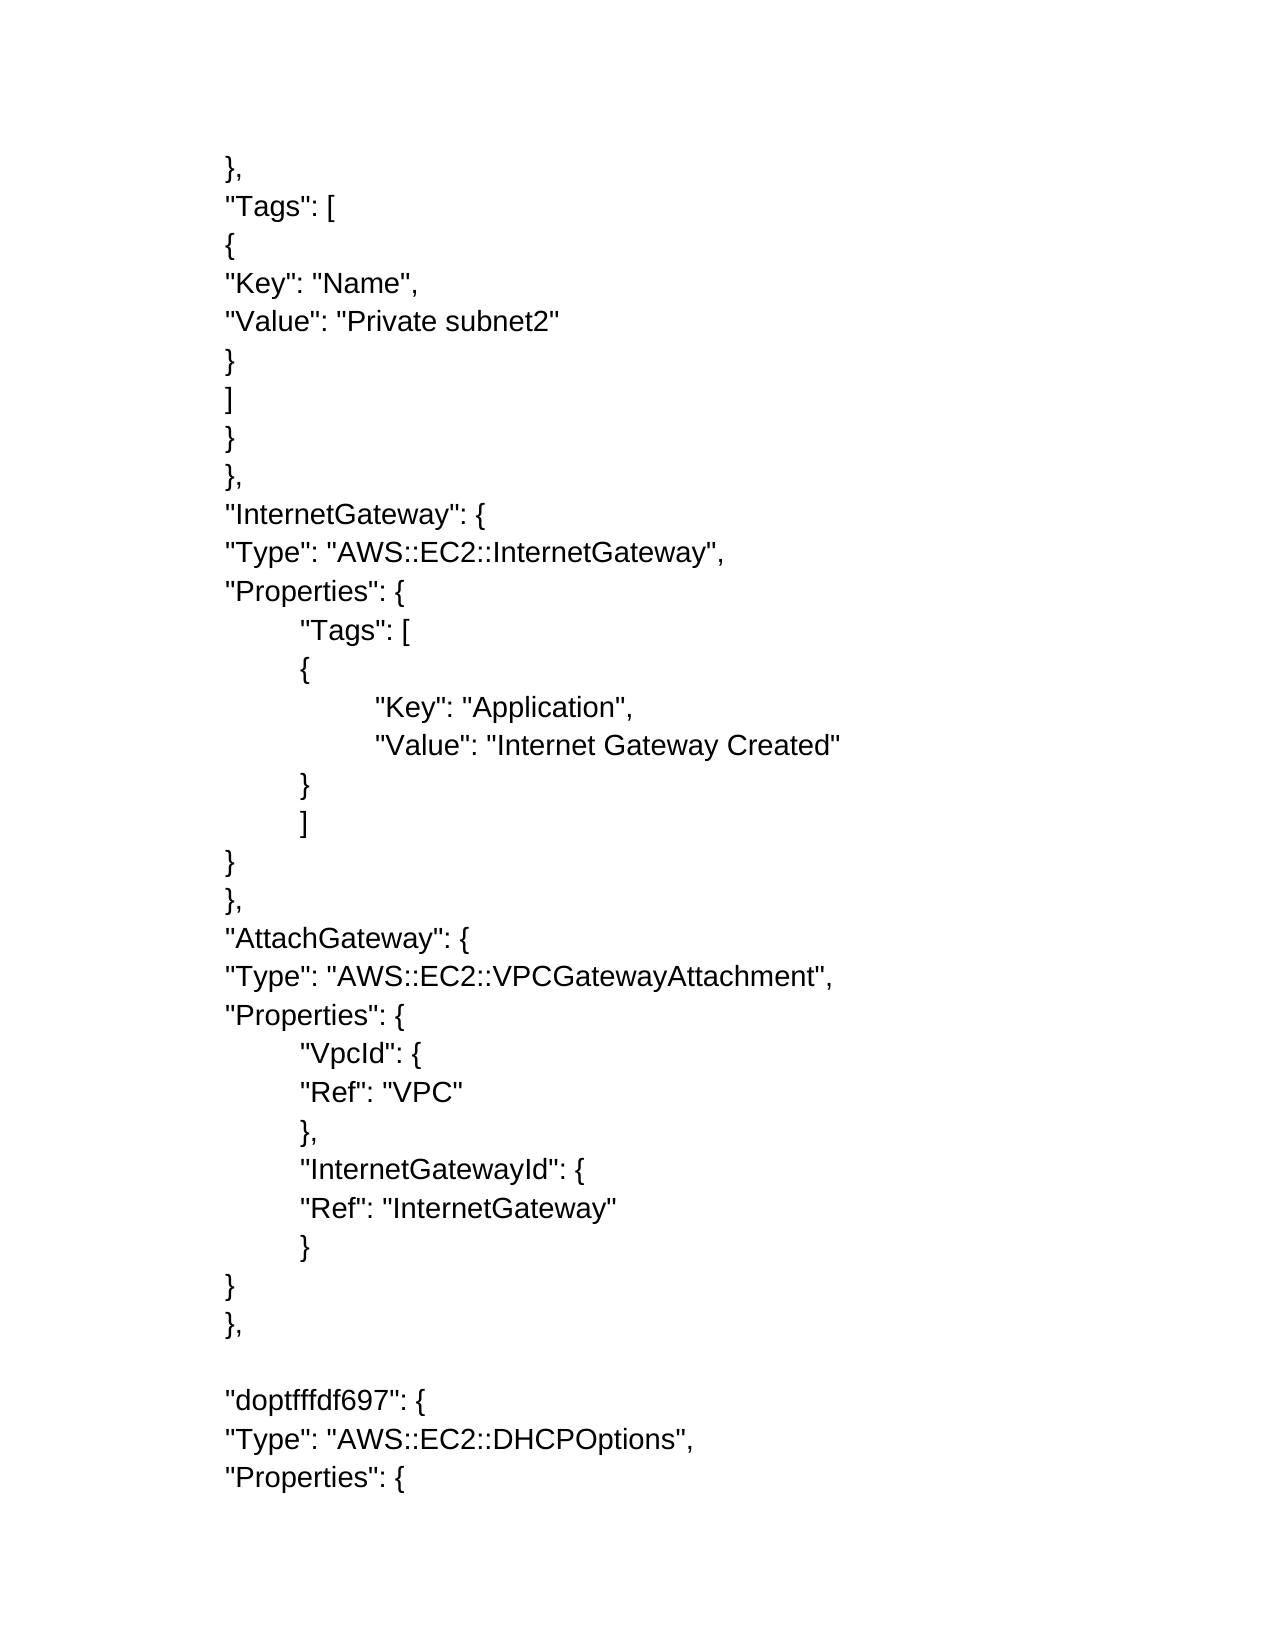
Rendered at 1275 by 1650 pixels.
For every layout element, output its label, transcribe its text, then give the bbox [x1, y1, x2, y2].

text "Type": "AWS::EC2::InternetGateway", [150, 535, 1125, 569]
text } [150, 1229, 1125, 1263]
text }, [150, 458, 1125, 492]
text "Key": "Name", [150, 266, 1125, 299]
text } [150, 844, 1125, 877]
text "InternetGatewayId": { [150, 1152, 1125, 1186]
text }, [150, 1113, 1125, 1147]
text "Value": "Internet Gateway Created" [150, 728, 1125, 762]
text "Type": "AWS::EC2::VPCGatewayAttachment", [150, 959, 1125, 993]
text { [150, 227, 1125, 261]
text "Properties": { [150, 998, 1125, 1031]
text } [150, 343, 1125, 376]
text "Tags": [ [150, 188, 1125, 222]
text }, [150, 1306, 1125, 1340]
text "Ref": "VPC" [150, 1075, 1125, 1108]
text "doptfffdf697": { [150, 1383, 1125, 1417]
text }, [150, 150, 1125, 183]
text } [150, 1268, 1125, 1301]
text ] [150, 381, 1125, 415]
text "Key": "Application", [150, 689, 1125, 723]
text }, [150, 882, 1125, 916]
text "Ref": "InternetGateway" [150, 1191, 1125, 1224]
text "AttachGateway": { [150, 921, 1125, 954]
text "Tags": [ [150, 612, 1125, 646]
text "VpcId": { [150, 1036, 1125, 1070]
text } [150, 420, 1125, 453]
text "Properties": { [150, 1460, 1125, 1494]
text } [150, 767, 1125, 800]
text ] [150, 805, 1125, 839]
text "InternetGateway": { [150, 497, 1125, 530]
text "Properties": { [150, 574, 1125, 607]
text { [150, 651, 1125, 684]
text "Type": "AWS::EC2::DHCPOptions", [150, 1422, 1125, 1455]
text "Value": "Private subnet2" [150, 304, 1125, 338]
